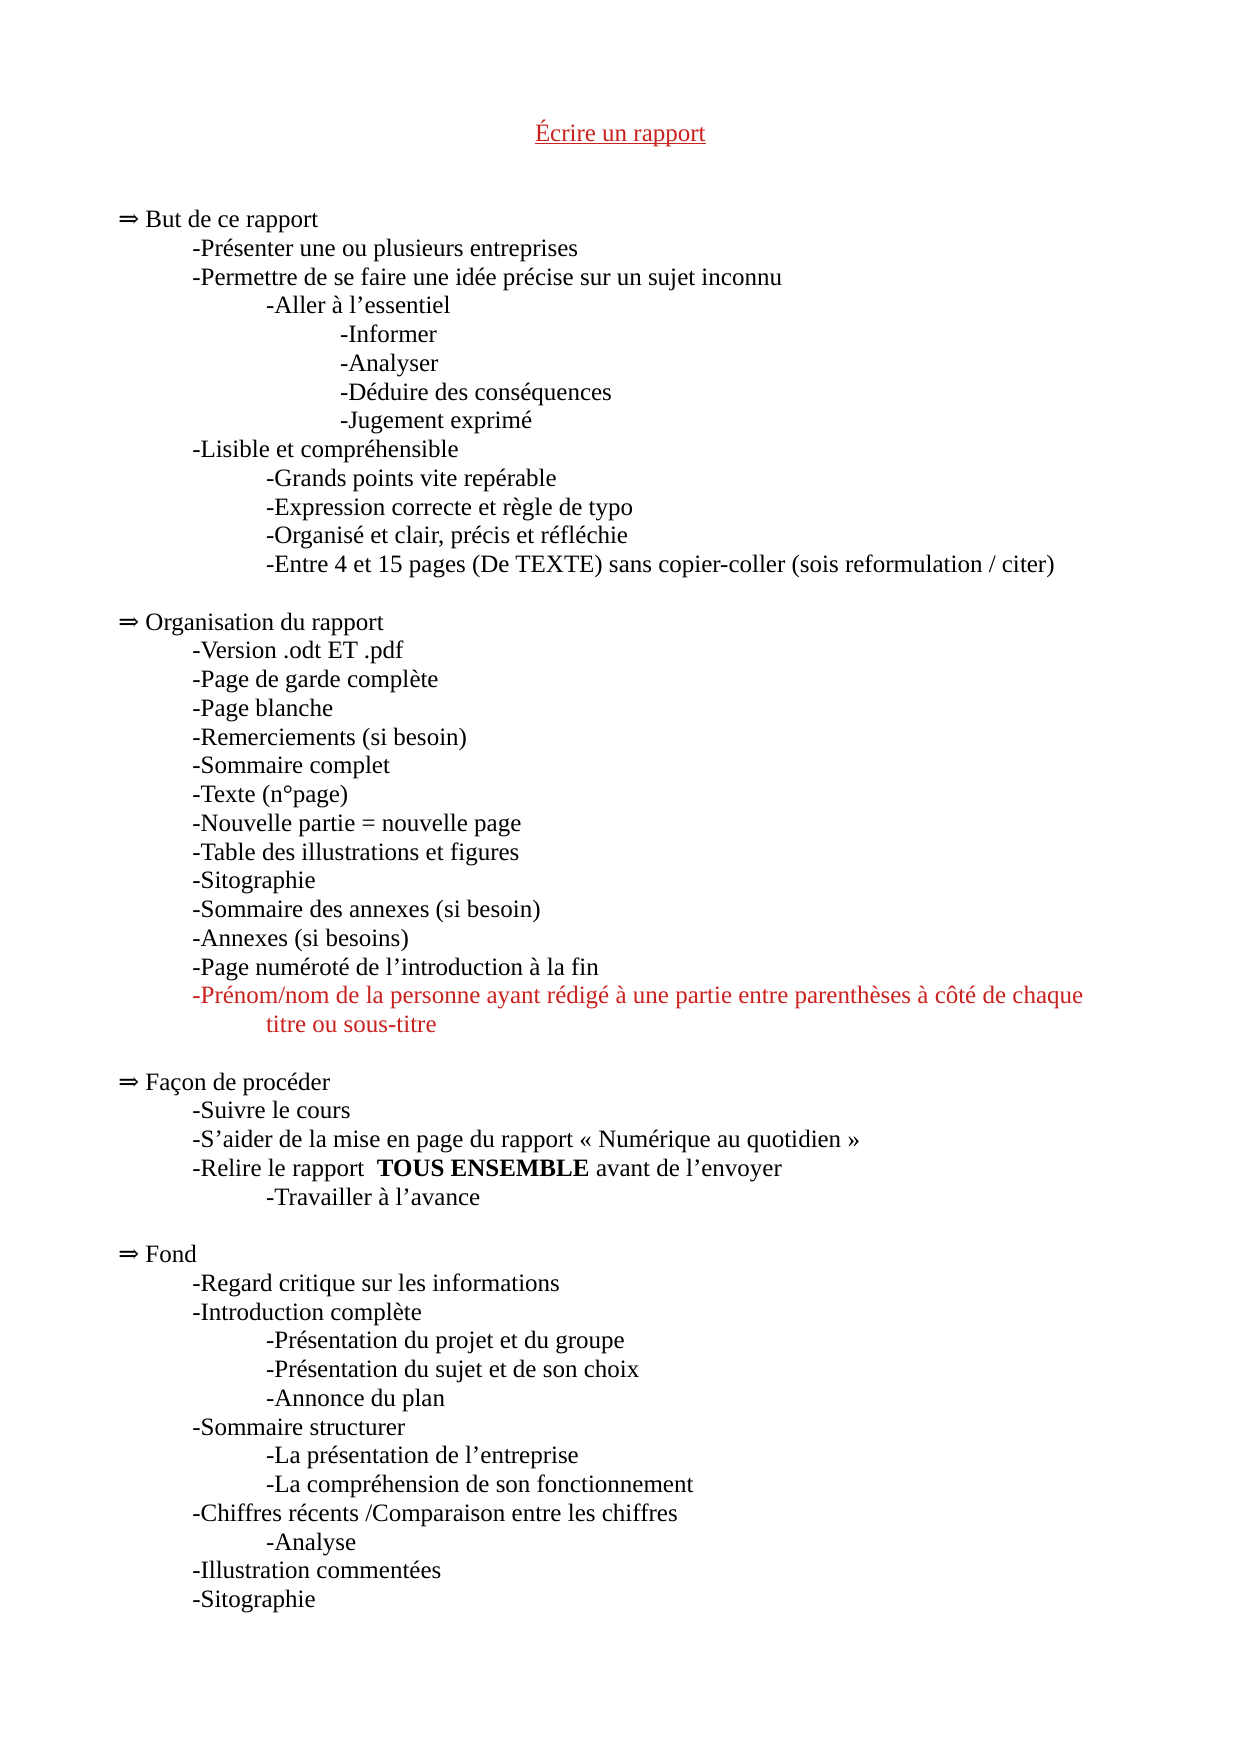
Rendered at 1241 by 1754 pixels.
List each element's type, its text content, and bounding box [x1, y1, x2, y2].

text -Page blanche [118, 693, 1122, 722]
text -Lisible et compréhensible [118, 434, 1122, 463]
text -Prénom/nom de la personne ayant rédigé à une partie entre parenthèses à côté de chaque titre ou sous-titre [118, 981, 1122, 1038]
text -Permettre de se faire une idée précise sur un sujet inconnu [118, 262, 1122, 291]
text ⇒ But de ce rapport [118, 204, 1122, 233]
text -Table des illustrations et figures [118, 837, 1122, 866]
text -La présentation de l’entreprise [118, 1441, 1122, 1469]
text -Jugement exprimé [118, 406, 1122, 434]
text -S’aider de la mise en page du rapport « Numérique au quotidien » [118, 1124, 1122, 1153]
text -Analyser [118, 348, 1122, 377]
text -Sommaire structurer [118, 1412, 1122, 1441]
text -Illustration commentées [118, 1556, 1122, 1584]
text -Version .odt ET .pdf [118, 636, 1122, 664]
text -Page de garde complète [118, 664, 1122, 693]
text -Annexes (si besoins) [118, 923, 1122, 952]
text -Sommaire des annexes (si besoin) [118, 894, 1122, 923]
text -Relire le rapport TOUS ENSEMBLE avant de l’envoyer [118, 1153, 1122, 1182]
text ⇒ Fond [118, 1239, 1122, 1268]
text -Sitographie [118, 1584, 1122, 1613]
text -Nouvelle partie = nouvelle page [118, 808, 1122, 837]
text -Aller à l’essentiel [118, 291, 1122, 319]
text -Sitographie [118, 866, 1122, 894]
text -Annonce du plan [118, 1383, 1122, 1412]
text -Sommaire complet [118, 751, 1122, 779]
text -Introduction complète [118, 1297, 1122, 1326]
text -La compréhension de son fonctionnement [118, 1469, 1122, 1498]
text Écrire un rapport [118, 118, 1122, 147]
text -Grands points vite repérable [118, 463, 1122, 492]
text -Page numéroté de l’introduction à la fin [118, 952, 1122, 981]
text -Organisé et clair, précis et réfléchie [118, 521, 1122, 549]
text -Présentation du projet et du groupe [118, 1326, 1122, 1354]
text -Déduire des conséquences [118, 377, 1122, 406]
text -Remerciements (si besoin) [118, 722, 1122, 751]
text -Entre 4 et 15 pages (De TEXTE) sans copier-coller (sois reformulation / citer) [118, 549, 1122, 578]
text -Chiffres récents /Comparaison entre les chiffres [118, 1498, 1122, 1527]
text -Présentation du sujet et de son choix [118, 1354, 1122, 1383]
text ⇒ Façon de procéder [118, 1067, 1122, 1096]
text -Texte (n°page) [118, 779, 1122, 808]
text -Analyse [118, 1527, 1122, 1556]
text -Présenter une ou plusieurs entreprises [118, 233, 1122, 262]
text -Suivre le cours [118, 1096, 1122, 1124]
text -Expression correcte et règle de typo [118, 492, 1122, 521]
text -Regard critique sur les informations [118, 1268, 1122, 1297]
text -Travailler à l’avance [118, 1182, 1122, 1211]
text ⇒ Organisation du rapport [118, 607, 1122, 636]
text -Informer [118, 319, 1122, 348]
